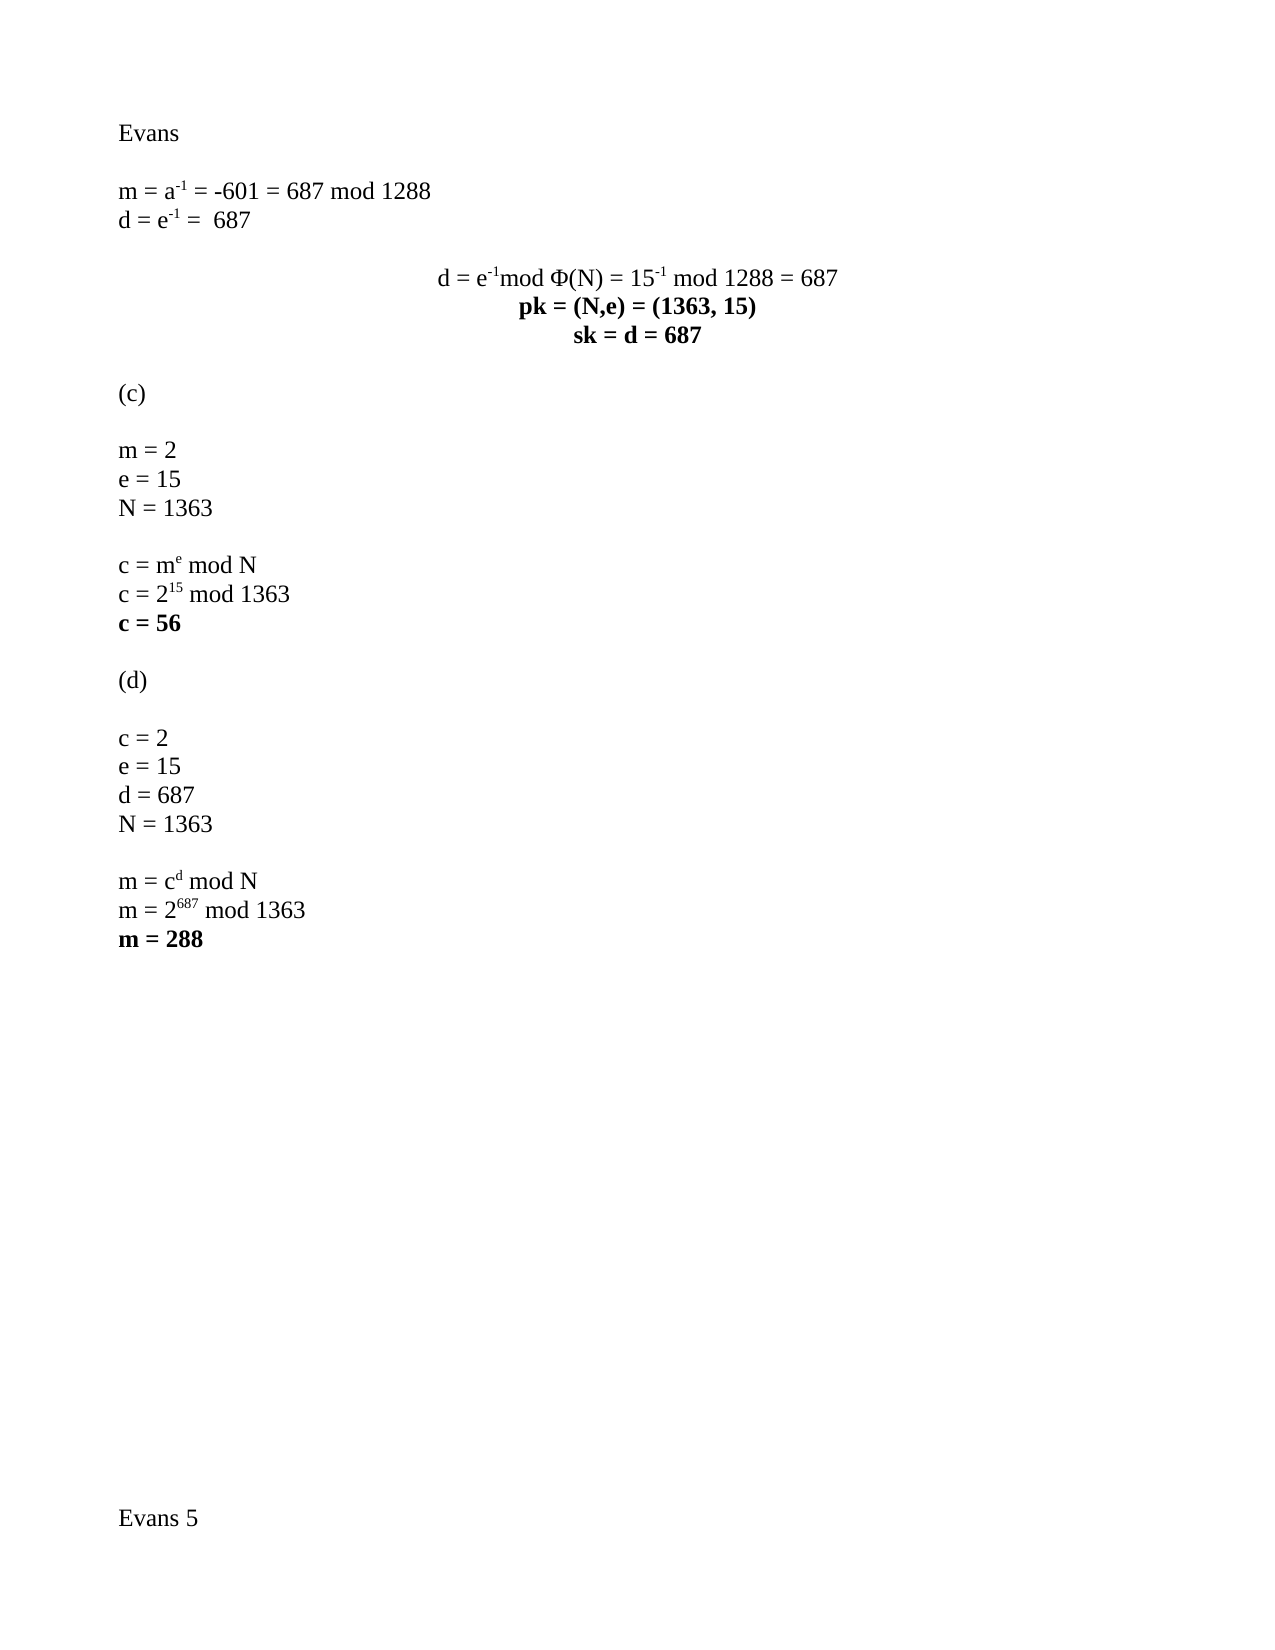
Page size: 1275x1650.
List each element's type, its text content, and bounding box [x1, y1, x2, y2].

text c = me mod N [118, 550, 1157, 579]
text m = a-1 = -601 = 687 mod 1288 [118, 176, 1157, 205]
text pk = (N,e) = (1363, 15) [118, 291, 1157, 320]
text c = 2 [118, 723, 1157, 751]
text c = 215 mod 1363 [118, 579, 1157, 608]
text e = 15 [118, 464, 1157, 493]
text N = 1363 [118, 493, 1157, 521]
text c = 56 [118, 608, 1157, 636]
text d = e-1mod Φ(N) = 15-1 mod 1288 = 687 [118, 263, 1157, 291]
text d = 687 [118, 780, 1157, 809]
text (c) [118, 378, 1157, 406]
text m = 288 [118, 924, 1157, 953]
text m = 2687 mod 1363 [118, 895, 1157, 924]
text sk = d = 687 [118, 320, 1157, 349]
text e = 15 [118, 751, 1157, 780]
text d = e-1 = 687 [118, 205, 1157, 234]
text m = 2 [118, 435, 1157, 464]
text (d) [118, 665, 1157, 694]
text m = cd mod N [118, 866, 1157, 895]
text N = 1363 [118, 809, 1157, 838]
